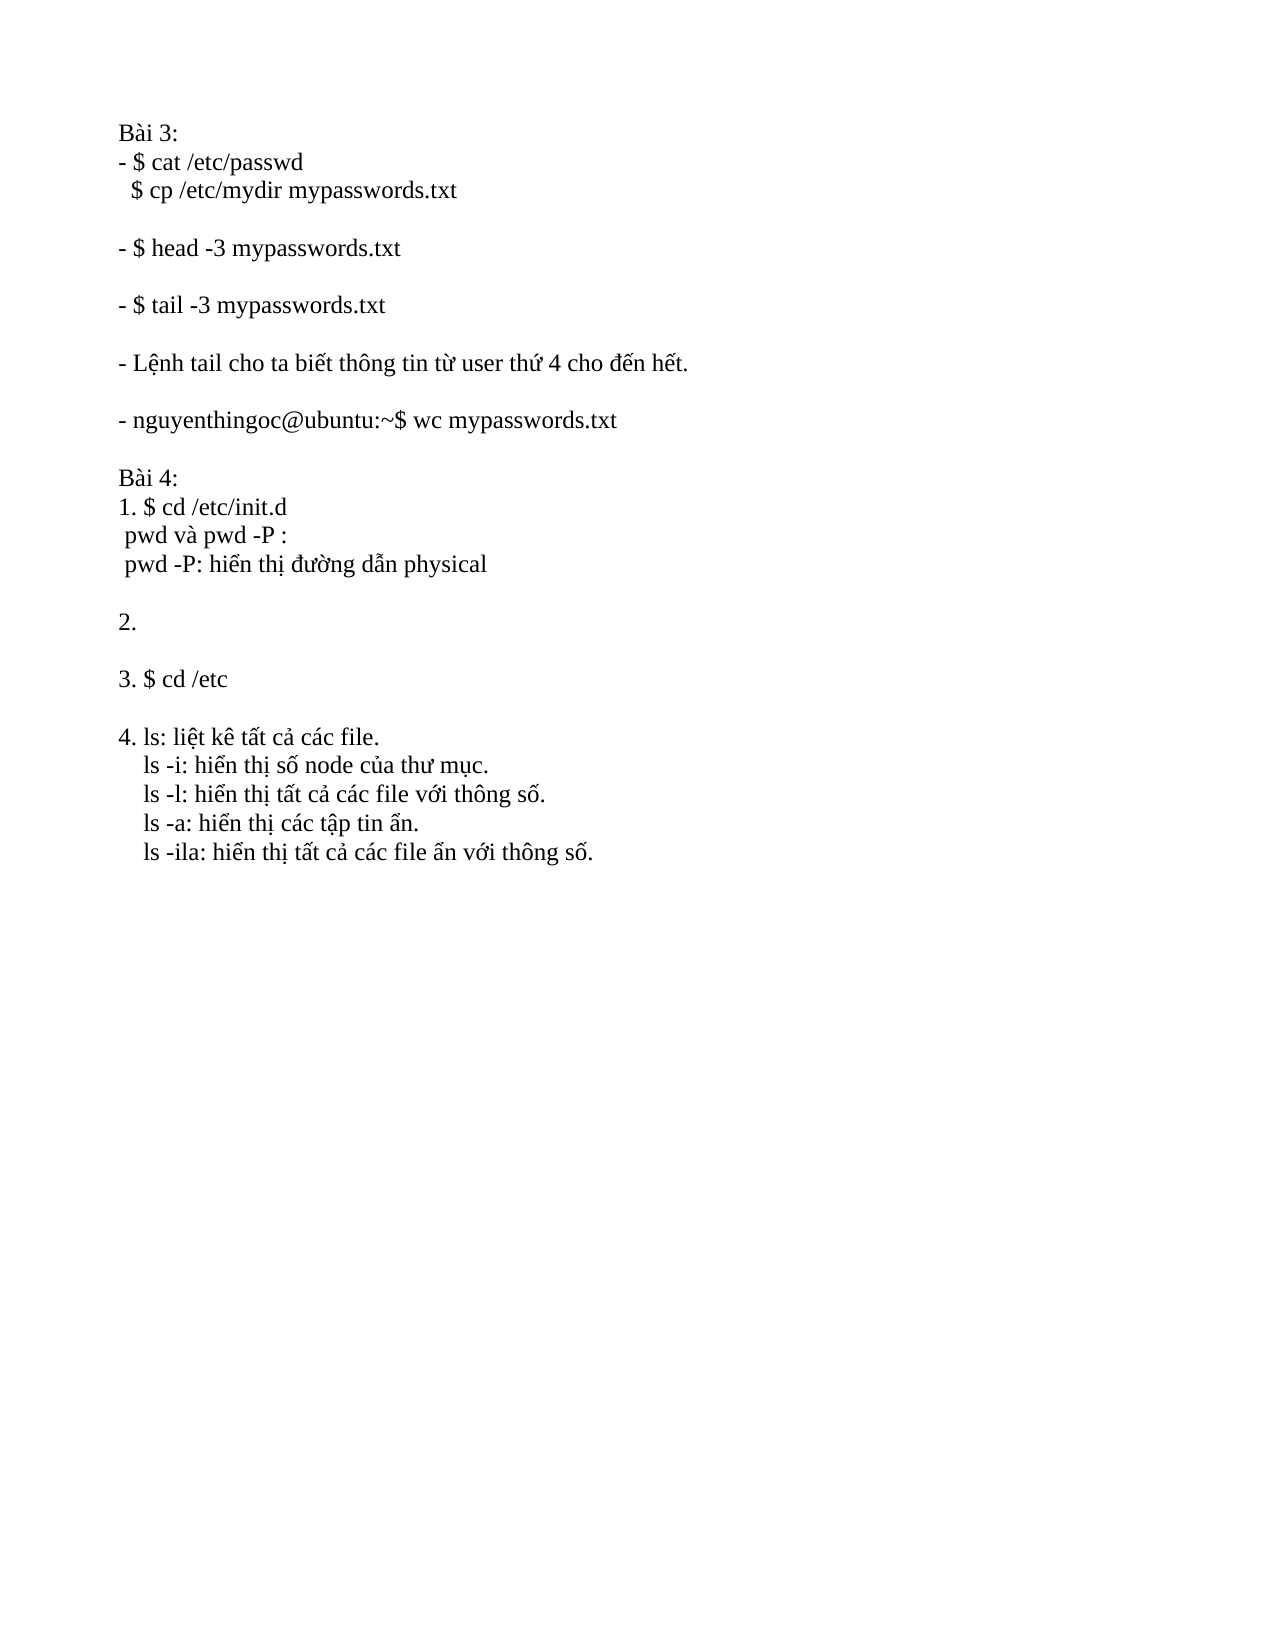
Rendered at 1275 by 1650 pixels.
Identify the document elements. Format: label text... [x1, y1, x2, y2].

text Bài 4: [118, 463, 1157, 492]
text - $ tail -3 mypasswords.txt [118, 291, 1157, 319]
text 3. $ cd /etc [118, 664, 1157, 693]
text ls -a: hiển thị các tập tin ẩn. [118, 808, 1157, 837]
text ls -ila: hiển thị tất cả các file ẩn với thông số. [118, 837, 1157, 866]
text - $ head -3 mypasswords.txt [118, 233, 1157, 262]
text $ cp /etc/mydir mypasswords.txt [118, 176, 1157, 204]
text pwd và pwd -P : [118, 521, 1157, 549]
text ls -i: hiển thị số node của thư mục. [118, 751, 1157, 779]
text 2. [118, 607, 1157, 636]
text 1. $ cd /etc/init.d [118, 492, 1157, 521]
text - nguyenthingoc@ubuntu:~$ wc mypasswords.txt [118, 406, 1157, 434]
text ls -l: hiển thị tất cả các file với thông số. [118, 779, 1157, 808]
text - $ cat /etc/passwd [118, 147, 1157, 176]
text 4. ls: liệt kê tất cả các file. [118, 722, 1157, 751]
text pwd -P: hiển thị đường dẫn physical [118, 549, 1157, 578]
text Bài 3: [118, 118, 1157, 147]
text - Lệnh tail cho ta biết thông tin từ user thứ 4 cho đến hết. [118, 348, 1157, 377]
